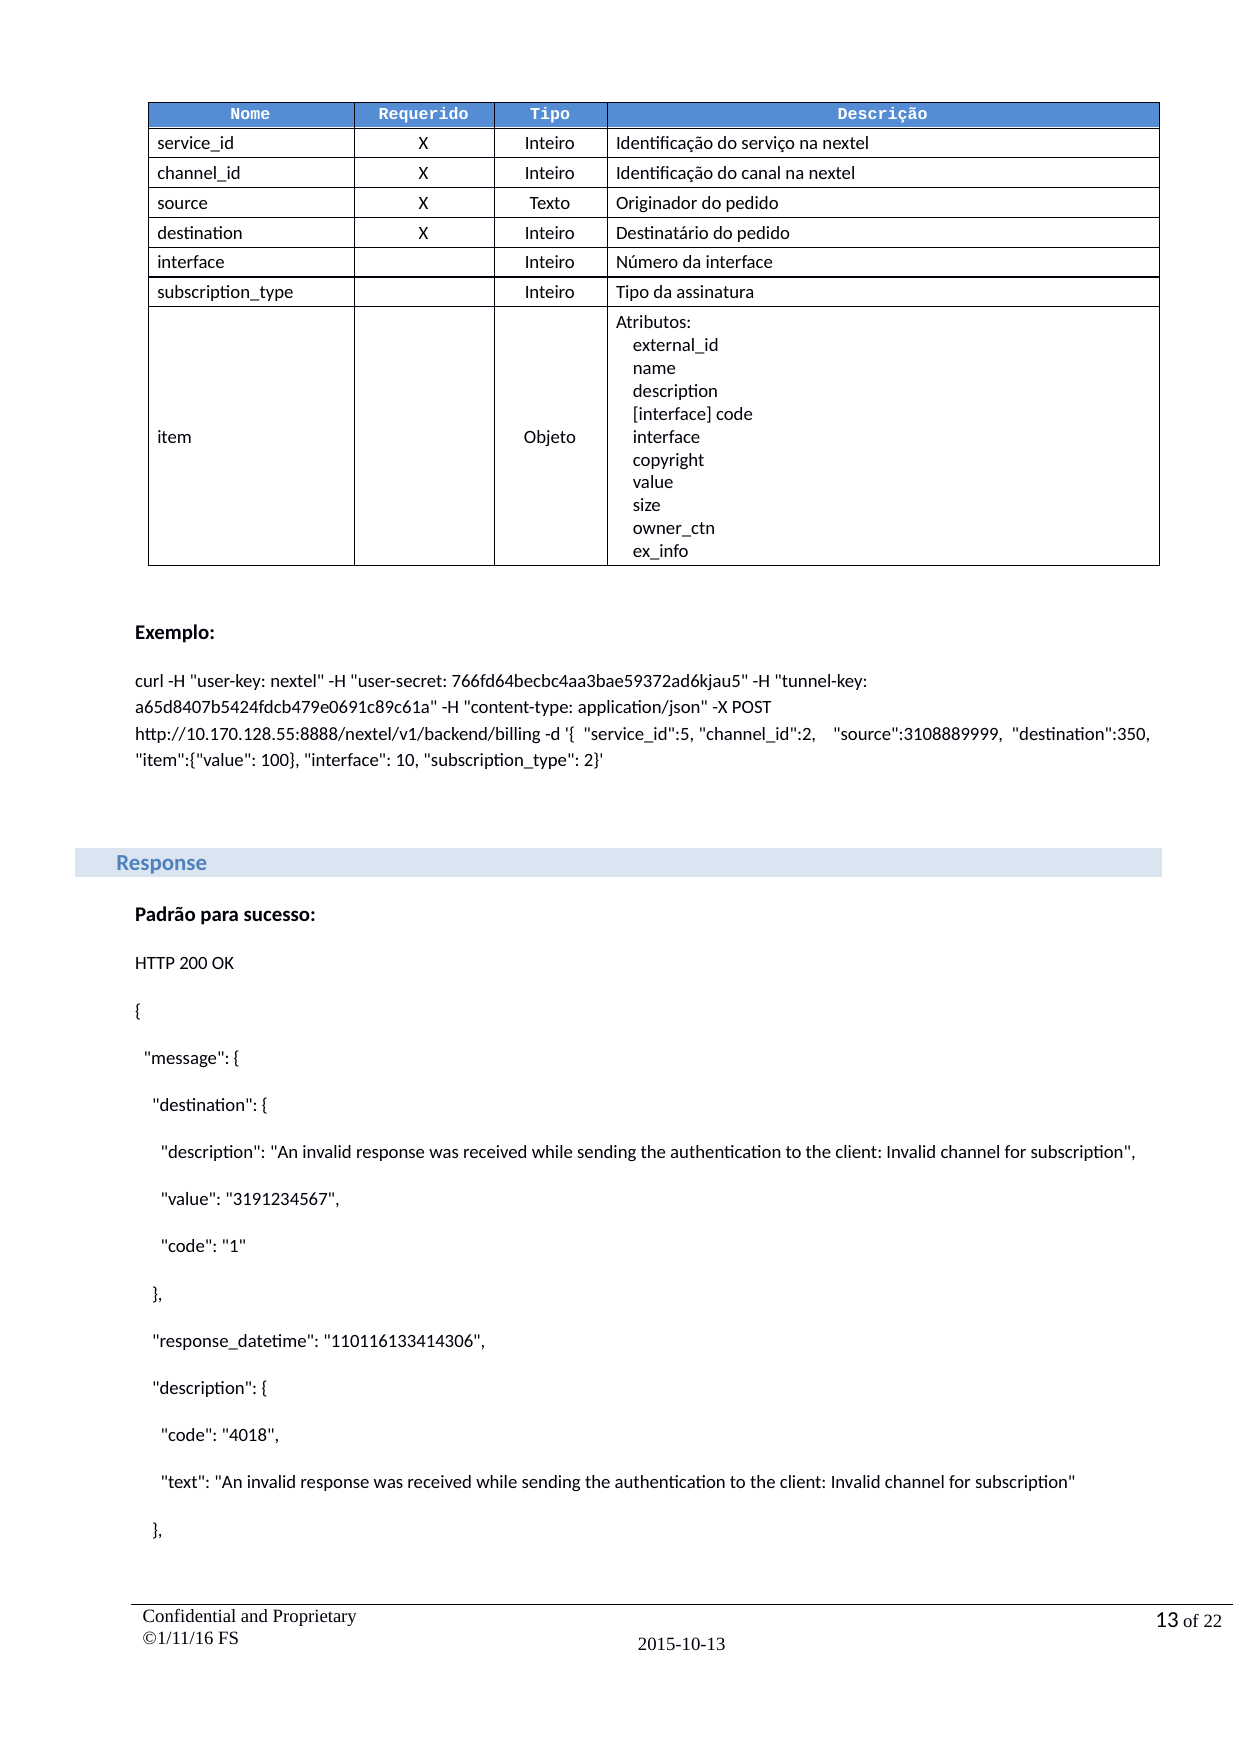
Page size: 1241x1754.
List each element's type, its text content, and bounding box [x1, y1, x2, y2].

table_cell Inteiro [495, 248, 607, 276]
text "description": "An invalid response was received while sending the authentication to the client: Invalid channel for subscription", [135, 1140, 1162, 1163]
table_cell [355, 307, 494, 565]
table_cell Tipo da assinatura [608, 278, 1159, 306]
text Response [75, 848, 1162, 877]
table_cell Destinatário do pedido [608, 218, 1159, 247]
table_cell Identificação do serviço na nextel [608, 129, 1159, 157]
text HTTP 200 OK [135, 952, 1162, 974]
table_cell Texto [495, 188, 607, 217]
table_cell Inteiro [495, 129, 607, 157]
table_cell Inteiro [495, 158, 607, 187]
table_header Nome [149, 103, 354, 127]
table_cell source [149, 188, 354, 217]
text "message": { [135, 1046, 1162, 1069]
table_cell destination [149, 218, 354, 247]
table_cell [355, 248, 494, 276]
text "code": "4018", [135, 1423, 1162, 1446]
table_header Tipo [495, 103, 607, 127]
text }, [135, 1282, 1162, 1305]
text Exemplo: [135, 619, 1162, 645]
table_cell X [355, 218, 494, 247]
table_cell service_id [149, 129, 354, 157]
table_cell Número da interface [608, 248, 1159, 276]
table_cell Originador do pedido [608, 188, 1159, 217]
table_cell item [149, 307, 354, 565]
text { [135, 999, 1162, 1022]
text "response_datetime": "110116133414306", [135, 1329, 1162, 1352]
table_cell Objeto [495, 307, 607, 565]
table_cell X [355, 188, 494, 217]
table_cell Inteiro [495, 218, 607, 247]
table_cell [355, 278, 494, 306]
table_cell interface [149, 248, 354, 276]
text "description": { [135, 1376, 1162, 1399]
text "destination": { [135, 1093, 1162, 1116]
table_cell Inteiro [495, 278, 607, 306]
text "text": "An invalid response was received while sending the authentication to the client: Invalid channel for subscription" [135, 1471, 1162, 1493]
table_cell Identificação do canal na nextel [608, 158, 1159, 187]
text Padrão para sucesso: [135, 902, 1162, 927]
text "value": "3191234567", [135, 1187, 1162, 1210]
table_cell channel_id [149, 158, 354, 187]
text curl -H "user-key: nextel" -H "user-secret: 766fd64becbc4aa3bae59372ad6kjau5" -H "tunnel-key: a65d8407b5424fdcb479e0691c89c61a" -H "content-type: application/json" -X POST http://10.170.128.55:8888/nextel/v1/backend/billing -d '{ "service_id":5, "channel_id":2, "source":3108889999, "destination":350, "item":{"value": 100}, "interface": 10, "subscription_type": 2}' [135, 669, 1162, 771]
table_header Requerido [355, 103, 494, 127]
table_cell Atributos: external_id name description [interface] code interface copyright value size owner_ctn ex_info [608, 307, 1159, 565]
text }, [135, 1518, 1162, 1541]
text "code": "1" [135, 1235, 1162, 1258]
table_cell subscription_type [149, 278, 354, 306]
table_header Descrição [608, 103, 1159, 127]
table_cell X [355, 158, 494, 187]
table_cell X [355, 129, 494, 157]
